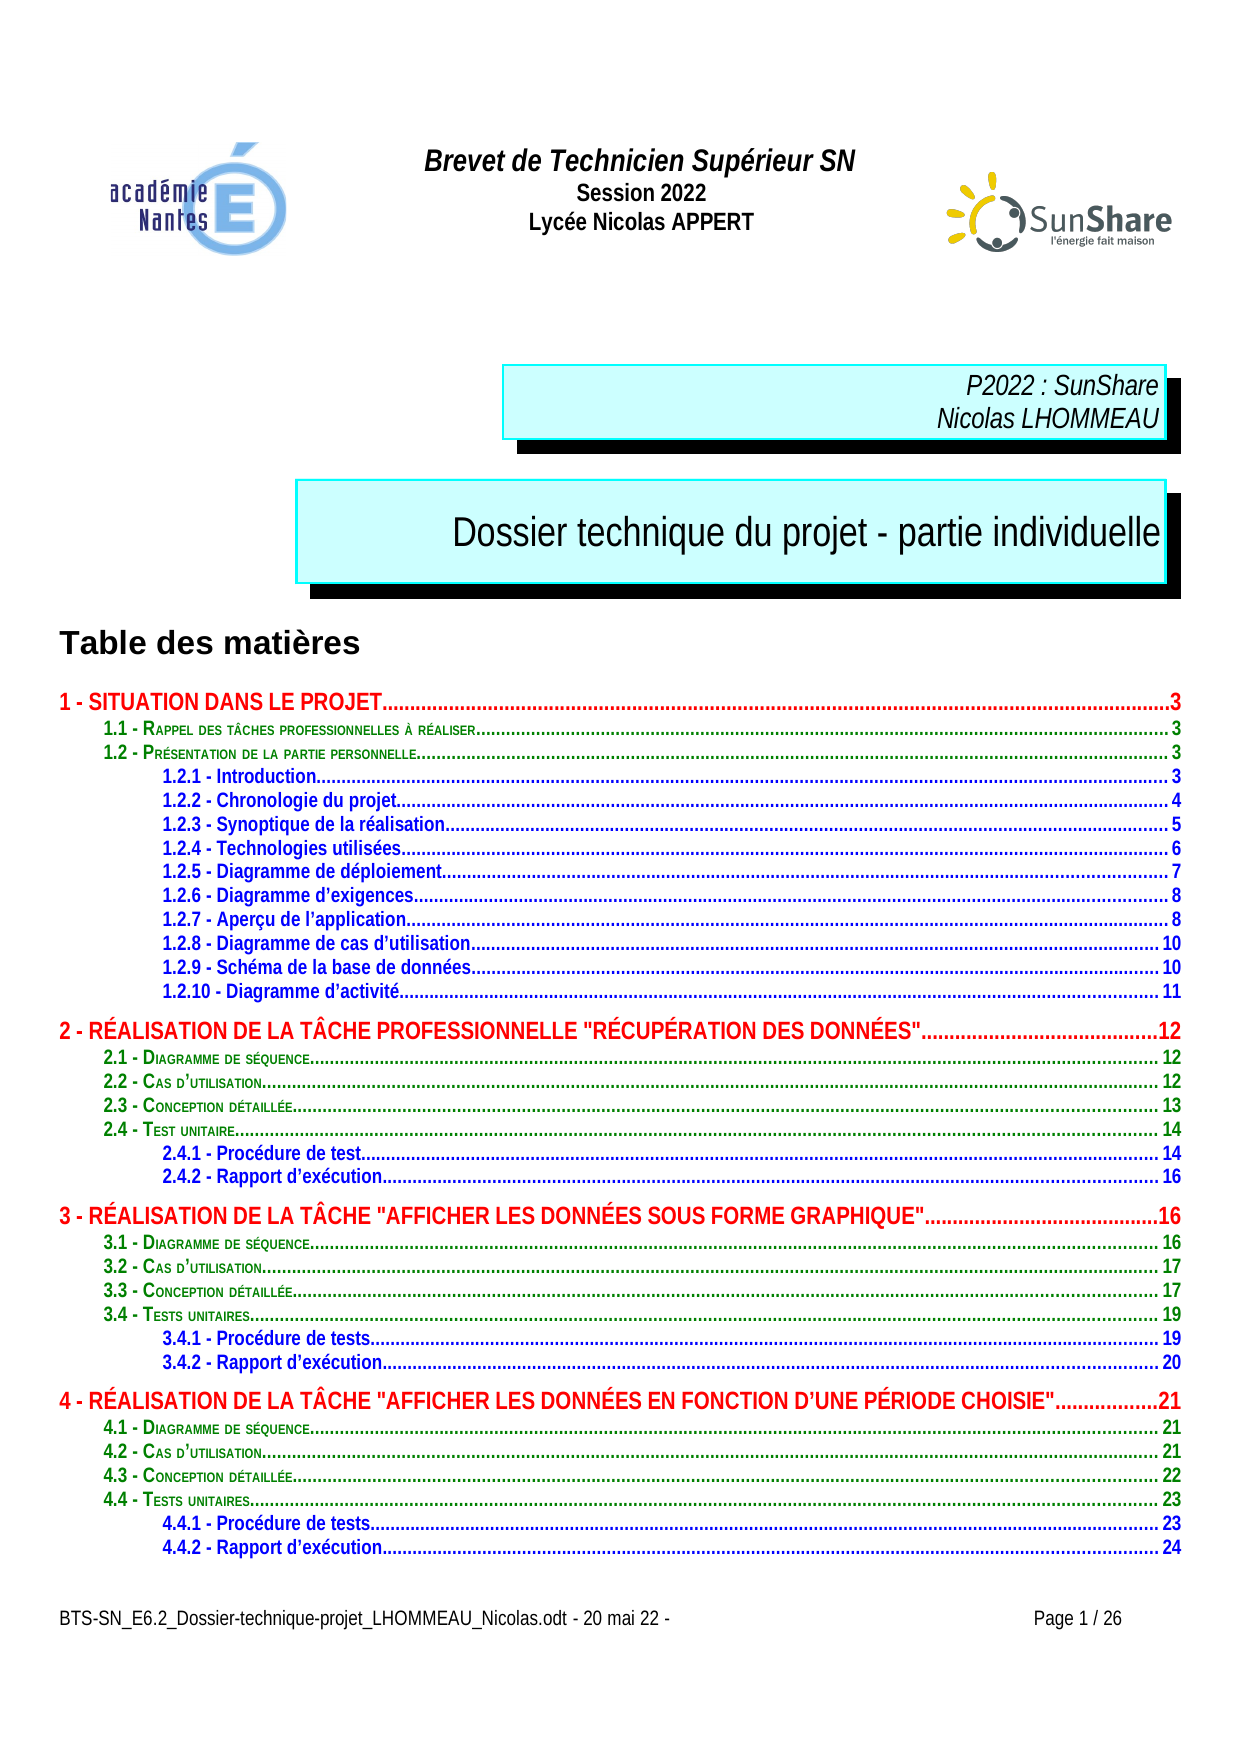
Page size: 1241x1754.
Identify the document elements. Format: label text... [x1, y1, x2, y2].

text 1 - Situation dans le projet 3 [59, 687, 1181, 716]
text 1.2.1 - Introduction 3 [162, 763, 1181, 787]
text 3.4 - Tests unitaires 19 [103, 1302, 1181, 1326]
text 2.3 - Conception détaillée 13 [103, 1092, 1181, 1116]
text 2.1 - Diagramme de séquence 12 [103, 1044, 1181, 1068]
text 4.1 - Diagramme de séquence 21 [103, 1415, 1181, 1439]
text 1.2.4 - Technologies utilisées 6 [162, 835, 1181, 859]
text 2.4 - Test unitaire 14 [103, 1116, 1181, 1140]
text 4.4 - Tests unitaires 23 [103, 1487, 1181, 1511]
text 1.2.5 - Diagramme de déploiement 7 [162, 859, 1181, 883]
text 3 - Réalisation de la tâche "Afficher les données sous forme graphique" 16 [59, 1201, 1181, 1230]
text 2.2 - Cas d’utilisation 12 [103, 1068, 1181, 1092]
text P2022 : SunShare [504, 366, 1164, 397]
text Nicolas LHOMMEAU [504, 397, 1164, 438]
text 3.3 - Conception détaillée 17 [103, 1278, 1181, 1302]
text 3.2 - Cas d’utilisation 17 [103, 1254, 1181, 1278]
text 2.4.2 - Rapport d’exécution 16 [162, 1164, 1181, 1188]
text 2 - Réalisation de la tâche professionnelle "Récupération des données" 12 [59, 1016, 1181, 1044]
subtitle Table des matières [59, 624, 1181, 662]
text 1.2.10 - Diagramme d’activité 11 [162, 979, 1181, 1003]
text 4.3 - Conception détaillée 22 [103, 1463, 1181, 1487]
picture [110, 142, 287, 256]
text 4.4.2 - Rapport d’exécution 24 [162, 1535, 1181, 1559]
text 4.2 - Cas d’utilisation 21 [103, 1439, 1181, 1463]
text 1.1 - Rappel des tâches professionnelles à réaliser 3 [103, 716, 1181, 739]
text 4.4.1 - Procédure de tests 23 [162, 1511, 1181, 1535]
picture [944, 172, 1182, 254]
text 3.4.1 - Procédure de tests 19 [162, 1326, 1181, 1349]
text 1.2.3 - Synoptique de la réalisation 5 [162, 811, 1181, 835]
text 1.2.2 - Chronologie du projet 4 [162, 787, 1181, 811]
text 2.4.1 - Procédure de test 14 [162, 1140, 1181, 1164]
text 3.4.2 - Rapport d’exécution 20 [162, 1349, 1181, 1373]
text 1.2.9 - Schéma de la base de données 10 [162, 955, 1181, 979]
text 4 - Réalisation de la tâche "Afficher les données en fonction d’une période choisie" 21 [59, 1386, 1181, 1415]
text 1.2 - Présentation de la partie personnelle 3 [103, 739, 1181, 763]
text 1.2.8 - Diagramme de cas d’utilisation 10 [162, 931, 1181, 955]
text Dossier technique du projet - partie individuelle [298, 502, 1164, 550]
text 1.2.7 - Aperçu de l’application 8 [162, 907, 1181, 931]
text 1.2.6 - Diagramme d’exigences 8 [162, 883, 1181, 907]
text 3.1 - Diagramme de séquence 16 [103, 1230, 1181, 1254]
